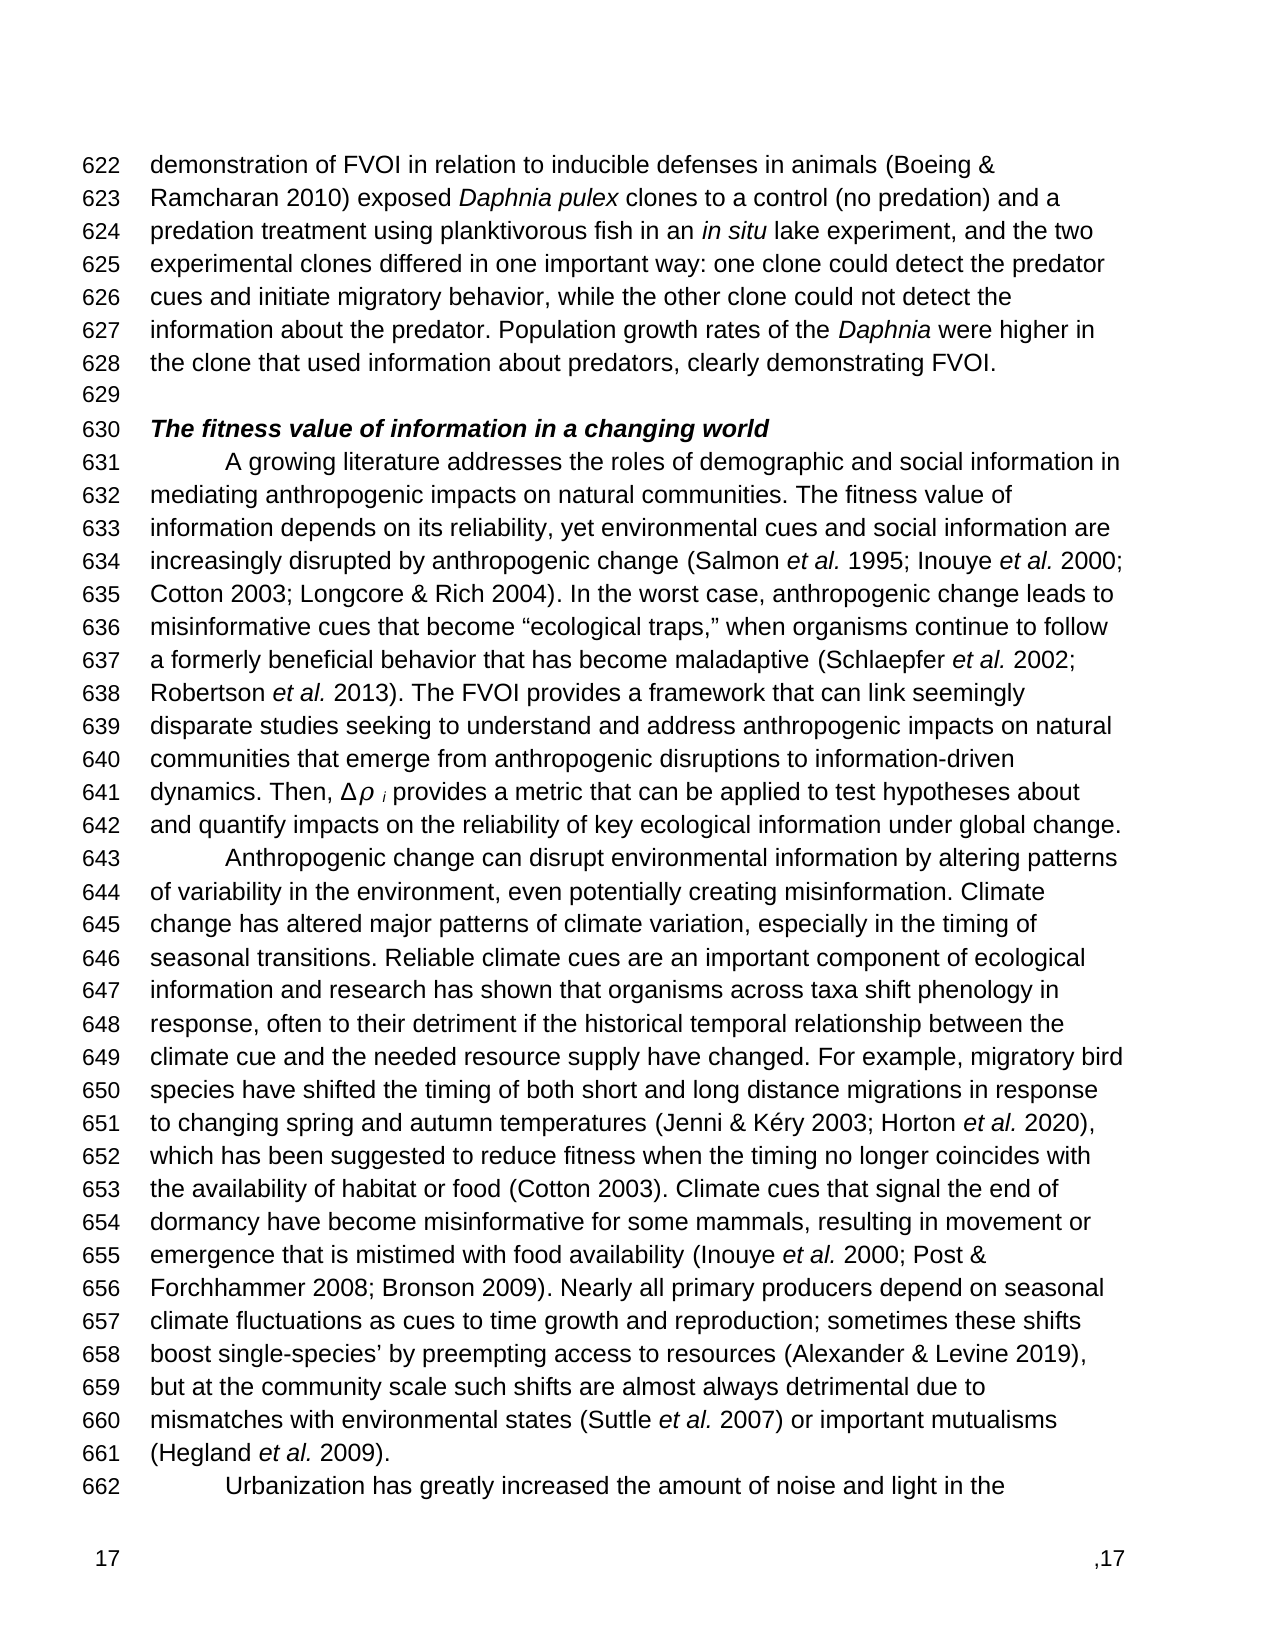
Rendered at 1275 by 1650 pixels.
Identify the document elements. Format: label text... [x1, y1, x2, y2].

text A growing literature addresses the roles of demographic and social information in mediating anthropogenic impacts on natural communities. The fitness value of information depends on its reliability, yet environmental cues and social information are increasingly disrupted by anthropogenic change (Salmon et al. 1995; Inouye et al. 2000; Cotton 2003; Longcore & Rich 2004). In the worst case, anthropogenic change leads to misinformative cues that become “ecological traps,” when organisms continue to follow a formerly beneficial behavior that has become maladaptive (Schlaepfer et al. 2002; Robertson et al. 2013). The FVOI provides a framework that can link seemingly disparate studies seeking to understand and address anthropogenic impacts on natural communities that emerge from anthropogenic disruptions to information-driven dynamics. Then, Δ𝜌 i provides a metric that can be applied to test hypotheses about and quantify impacts on the reliability of key ecological information under global change. [150, 447, 1125, 839]
text The fitness value of information in a changing world [150, 414, 1125, 443]
text demonstration of FVOI in relation to inducible defenses in animals (Boeing & Ramcharan 2010) exposed Daphnia pulex clones to a control (no predation) and a predation treatment using planktivorous fish in an in situ lake experiment, and the two experimental clones differed in one important way: one clone could detect the predator cues and initiate migratory behavior, while the other clone could not detect the information about the predator. Population growth rates of the Daphnia were higher in the clone that used information about predators, clearly demonstrating FVOI. [150, 150, 1125, 377]
text Anthropogenic change can disrupt environmental information by altering patterns of variability in the environment, even potentially creating misinformation. Climate change has altered major patterns of climate variation, especially in the timing of seasonal transitions. Reliable climate cues are an important component of ecological information and research has shown that organisms across taxa shift phenology in response, often to their detriment if the historical temporal relationship between the climate cue and the needed resource supply have changed. For example, migratory bird species have shifted the timing of both short and long distance migrations in response to changing spring and autumn temperatures (Jenni & Kéry 2003; Horton et al. 2020), which has been suggested to reduce fitness when the timing no longer coincides with the availability of habitat or food (Cotton 2003). Climate cues that signal the end of dormancy have become misinformative for some mammals, resulting in movement or emergence that is mistimed with food availability (Inouye et al. 2000; Post & Forchhammer 2008; Bronson 2009). Nearly all primary producers depend on seasonal climate fluctuations as cues to time growth and reproduction; sometimes these shifts boost single-species’ by preempting access to resources (Alexander & Levine 2019), but at the community scale such shifts are almost always detrimental due to mismatches with environmental states (Suttle et al. 2007) or important mutualisms (Hegland et al. 2009). [150, 843, 1125, 1467]
text Urbanization has greatly increased the amount of noise and light in the [150, 1471, 1125, 1499]
